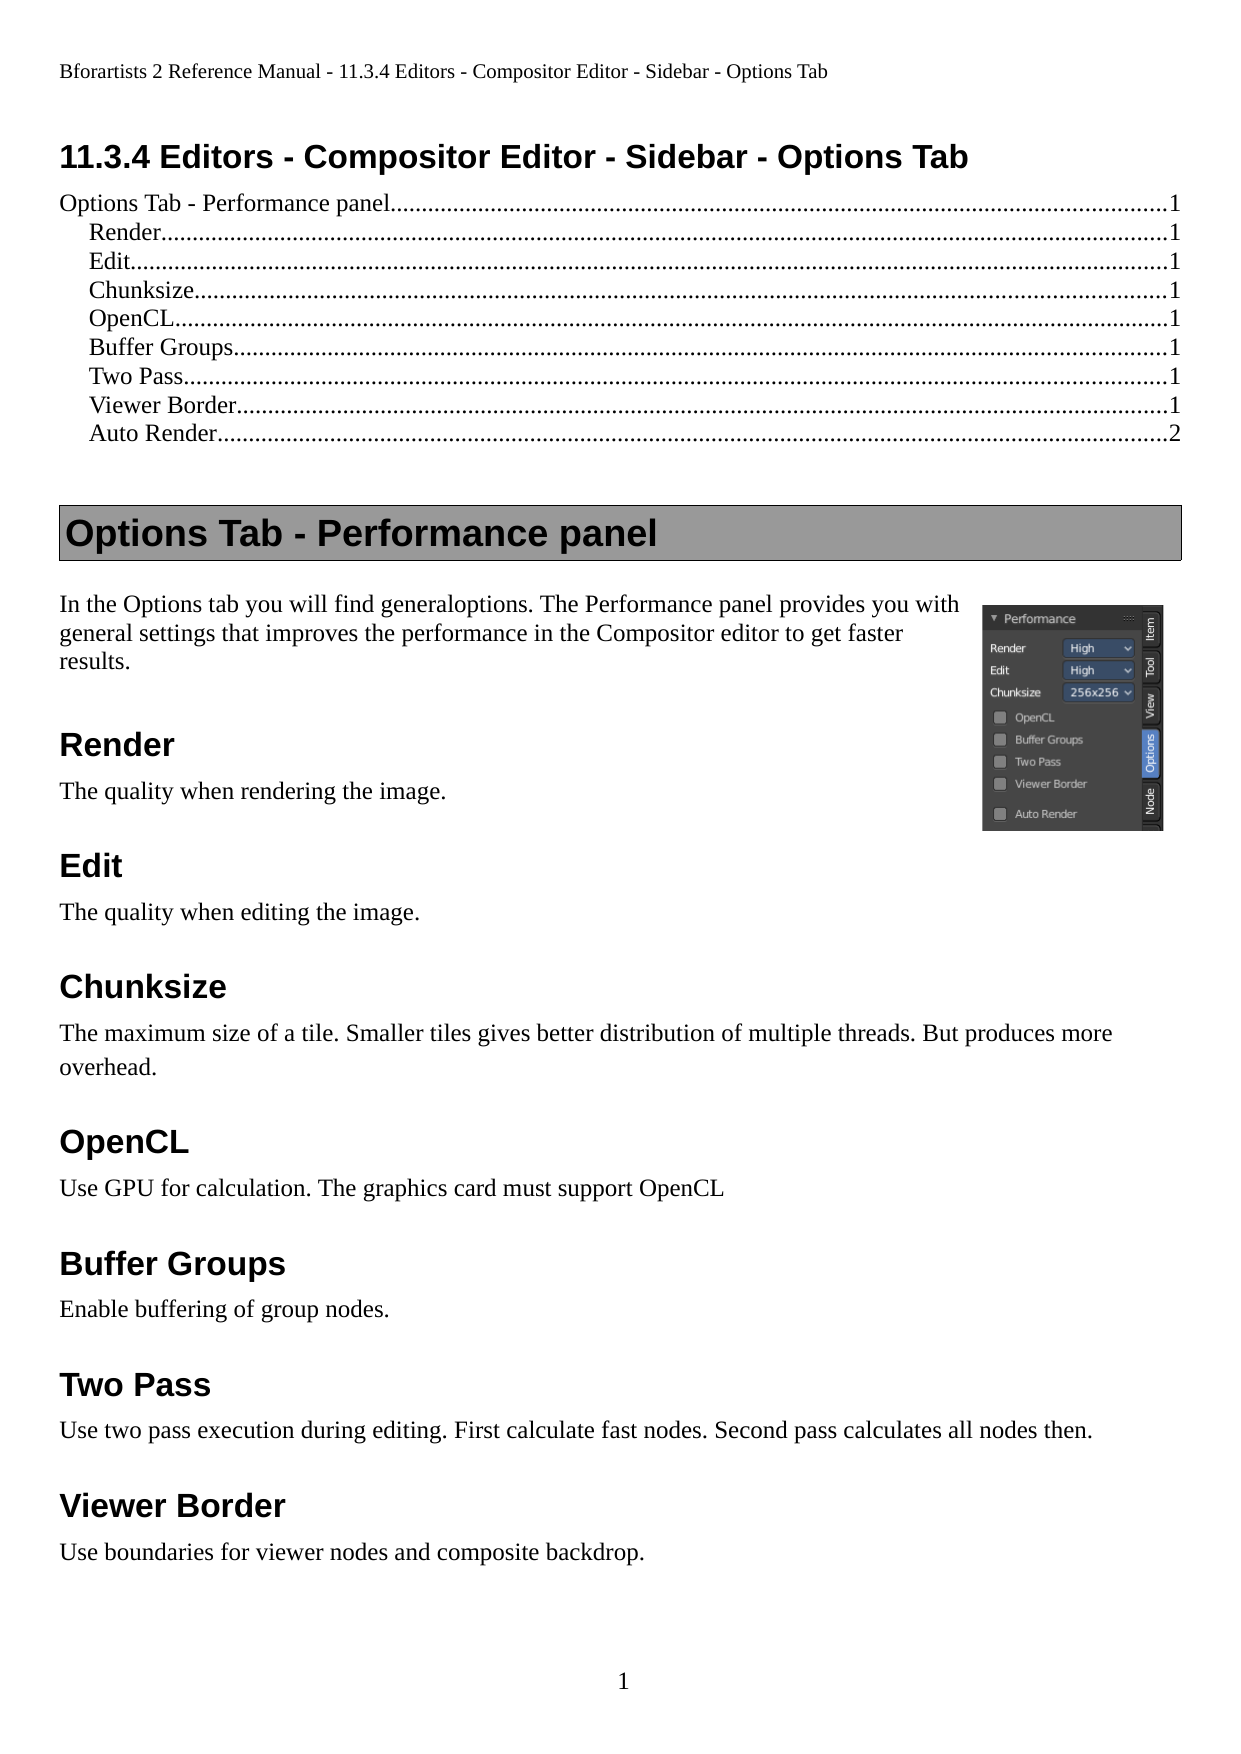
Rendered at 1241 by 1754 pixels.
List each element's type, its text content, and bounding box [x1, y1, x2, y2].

text The maximum size of a tile. Smaller tiles gives better distribution of multiple threads. But produces more overhead. [59, 1018, 1181, 1081]
text OpenCL 1 [88, 303, 1181, 332]
text Options Tab - Performance panel 1 [59, 188, 1181, 217]
subtitle Chunksize [59, 967, 1181, 1005]
text Two Pass 1 [88, 361, 1181, 390]
picture [982, 605, 1164, 831]
text Enable buffering of group nodes. [59, 1294, 1181, 1323]
text Render 1 [88, 217, 1181, 246]
text Chunksize 1 [88, 275, 1181, 303]
text Buffer Groups 1 [88, 332, 1181, 361]
text The quality when editing the image. [59, 897, 1181, 926]
text The quality when rendering the image. [59, 776, 982, 804]
text Edit 1 [88, 246, 1181, 275]
subtitle Edit [59, 846, 1181, 884]
subtitle [1164, 725, 1181, 763]
subtitle Two Pass [59, 1364, 1181, 1403]
text In the Options tab you will find generaloptions. The Performance panel provides you with general settings that improves the performance in the Compositor editor to get faster results. [59, 589, 1181, 675]
subtitle Render [59, 725, 982, 763]
text Auto Render 2 [88, 418, 1181, 447]
text Viewer Border 1 [88, 390, 1181, 418]
subtitle Viewer Border [59, 1485, 1181, 1524]
text Use GPU for calculation. The graphics card must support OpenCL [59, 1173, 1181, 1202]
text Use two pass execution during editing. First calculate fast nodes. Second pass calculates all nodes then. [59, 1416, 1181, 1444]
subtitle Buffer Groups [59, 1243, 1181, 1282]
subtitle 11.3.4 Editors - Compositor Editor - Sidebar - Options Tab [59, 138, 1181, 176]
table_header Options Tab - Performance panel [60, 506, 1181, 560]
text Use boundaries for viewer nodes and composite backdrop. [59, 1537, 1181, 1565]
subtitle OpenCL [59, 1122, 1181, 1161]
